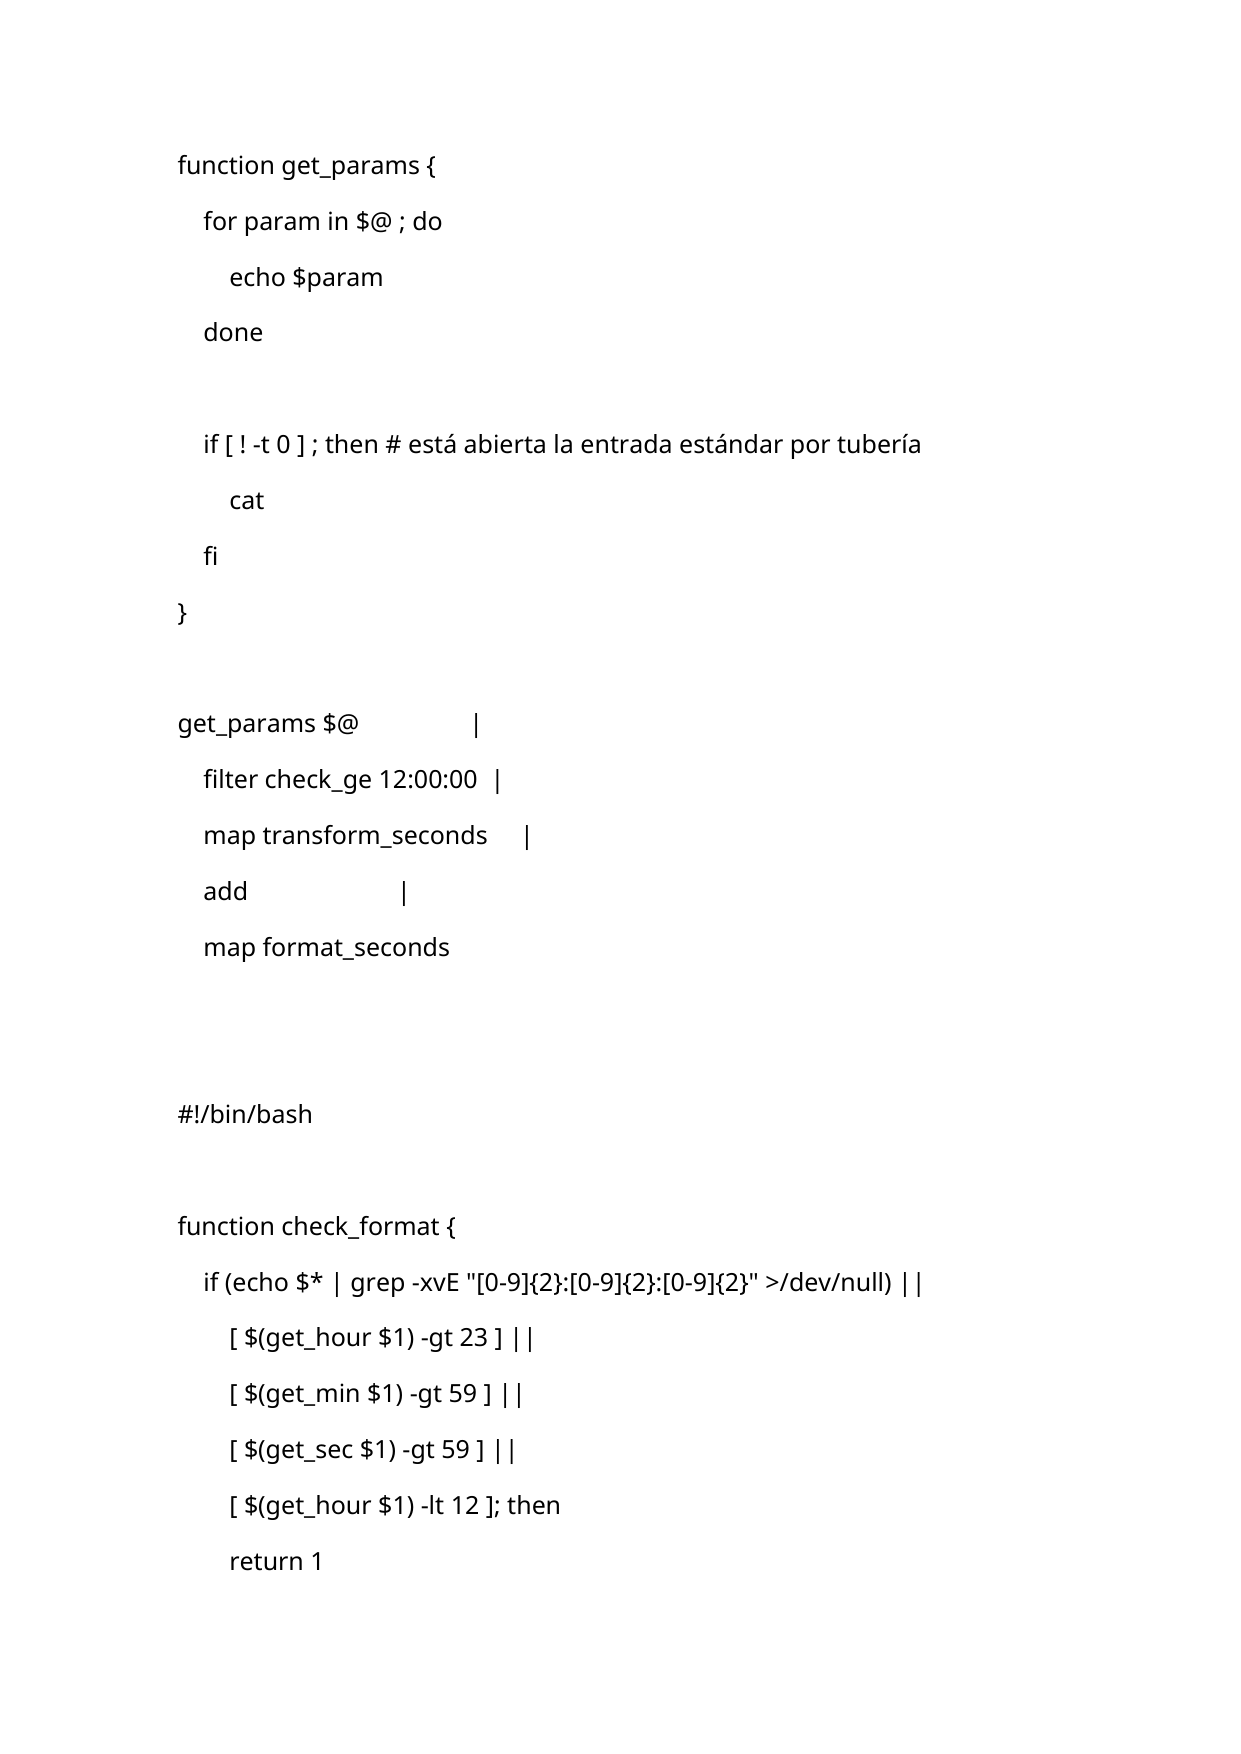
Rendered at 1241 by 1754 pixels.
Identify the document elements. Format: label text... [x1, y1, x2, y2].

text echo $param [177, 259, 1063, 293]
text [ $(get_min $1) -gt 59 ] || [177, 1376, 1063, 1410]
text #!/bin/bash [177, 1097, 1063, 1131]
text if (echo $* | grep -xvE "[0-9]{2}:[0-9]{2}:[0-9]{2}" >/dev/null) || [177, 1264, 1063, 1298]
text [ $(get_hour $1) -gt 23 ] || [177, 1320, 1063, 1354]
text filter check_ge 12:00:00 | [177, 762, 1063, 796]
text if [ ! -t 0 ] ; then # está abierta la entrada estándar por tubería [177, 427, 1063, 461]
text done [177, 315, 1063, 349]
text } [177, 594, 1063, 628]
text map format_seconds [177, 929, 1063, 963]
text cat [177, 483, 1063, 517]
text return 1 [177, 1543, 1063, 1577]
text fi [177, 538, 1063, 572]
text add | [177, 873, 1063, 907]
text function get_params { [177, 148, 1063, 182]
text get_params $@ | [177, 706, 1063, 740]
text map transform_seconds | [177, 818, 1063, 852]
text for param in $@ ; do [177, 203, 1063, 237]
text [ $(get_hour $1) -lt 12 ]; then [177, 1488, 1063, 1522]
text [ $(get_sec $1) -gt 59 ] || [177, 1432, 1063, 1466]
text function check_format { [177, 1208, 1063, 1242]
